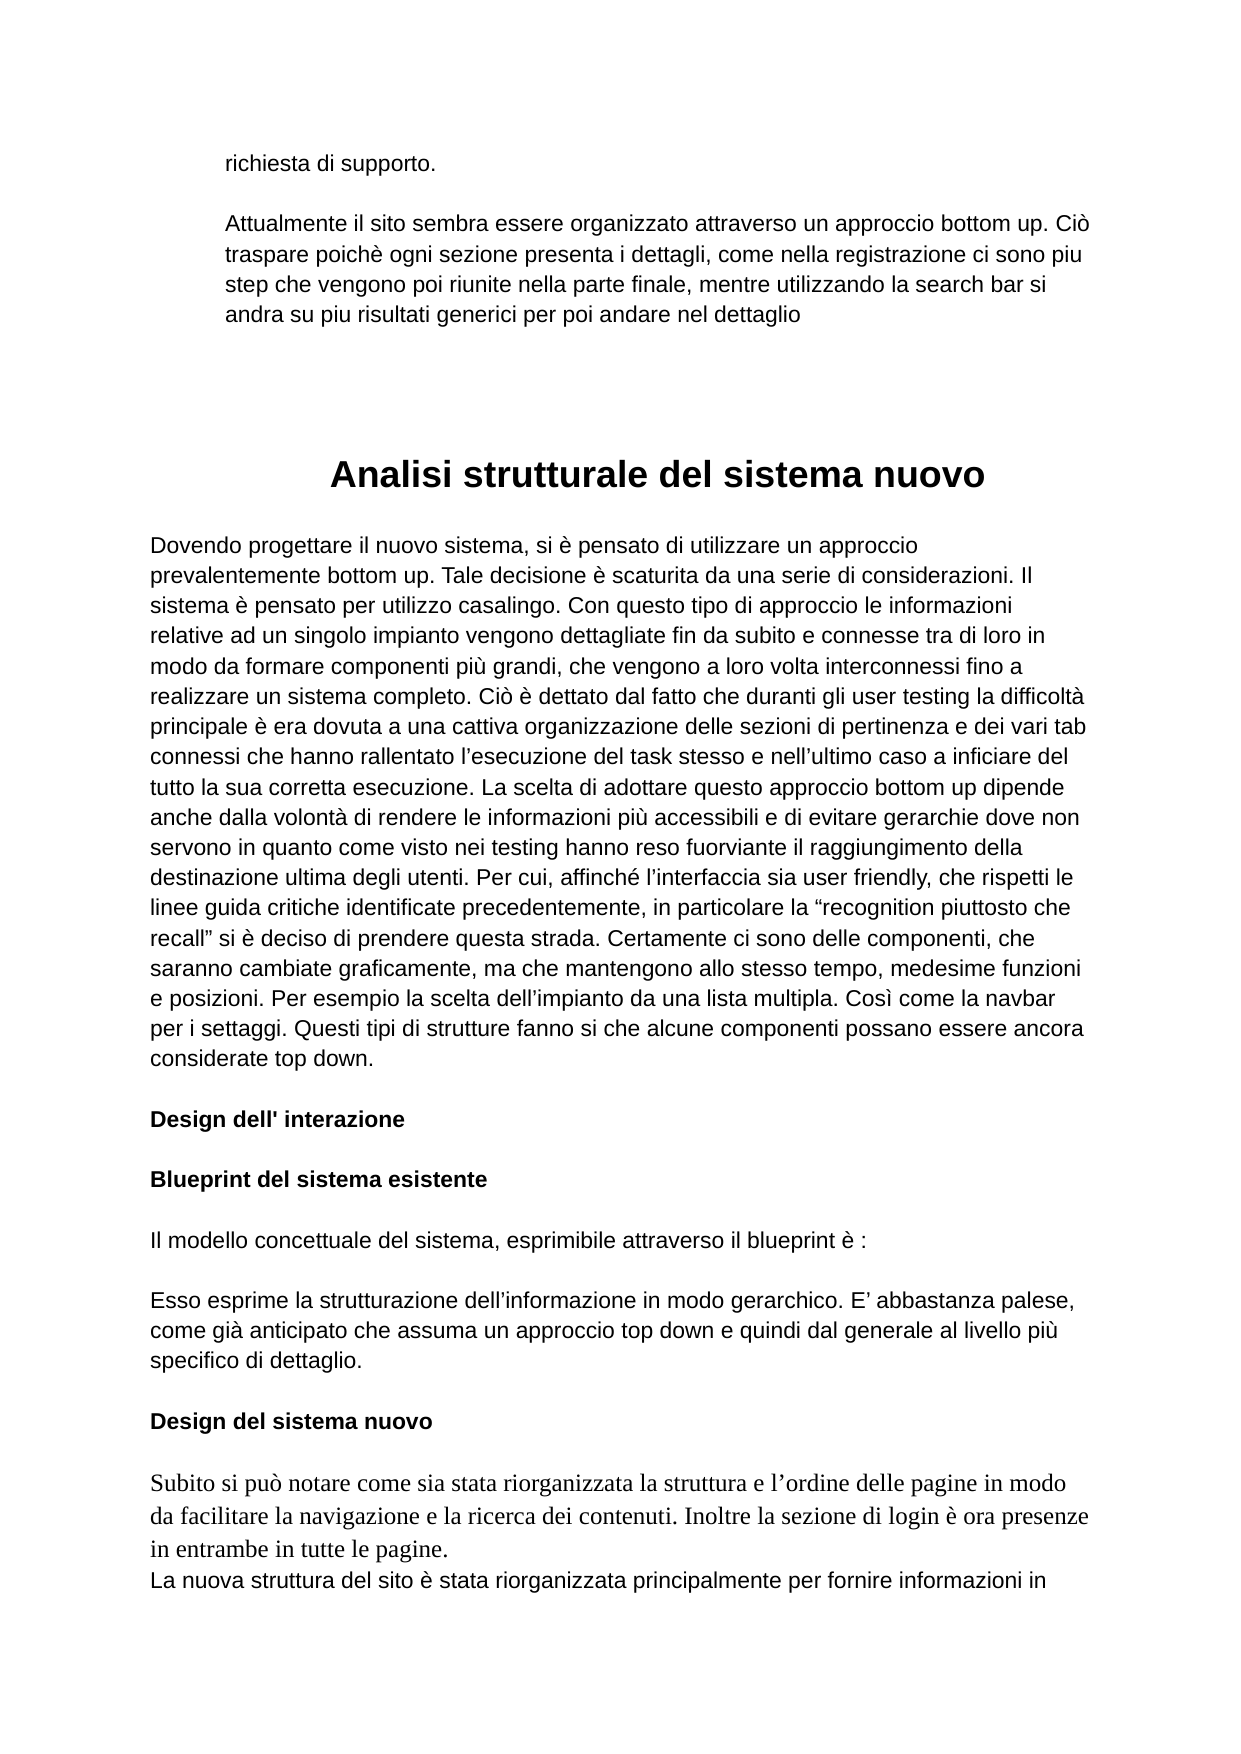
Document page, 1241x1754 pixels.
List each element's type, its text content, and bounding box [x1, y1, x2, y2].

text Blueprint del sistema esistente [150, 1166, 1090, 1193]
text Subito si può notare come sia stata riorganizzata la struttura e l’ordine delle pagine in modo da facilitare la navigazione e la ricerca dei contenuti. Inoltre la sezione di login è ora presenze in entrambe in tutte le pagine. [150, 1468, 1090, 1563]
text La nuova struttura del sito è stata riorganizzata principalmente per fornire informazioni in [150, 1567, 1090, 1594]
text Dovendo progettare il nuovo sistema, si è pensato di utilizzare un approccio prevalentemente bottom up. Tale decisione è scaturita da una serie di considerazioni. Il sistema è pensato per utilizzo casalingo. Con questo tipo di approccio le informazioni relative ad un singolo impianto vengono dettagliate fin da subito e connesse tra di loro in modo da formare componenti più grandi, che vengono a loro volta interconnessi fino a realizzare un sistema completo. Ciò è dettato dal fatto che duranti gli user testing la difficoltà principale è era dovuta a una cattiva organizzazione delle sezioni di pertinenza e dei vari tab connessi che hanno rallentato l’esecuzione del task stesso e nell’ultimo caso a inficiare del tutto la sua corretta esecuzione. La scelta di adottare questo approccio bottom up dipende anche dalla volontà di rendere le informazioni più accessibili e di evitare gerarchie dove non servono in quanto come visto nei testing hanno reso fuorviante il raggiungimento della destinazione ultima degli utenti. Per cui, affinché l’interfaccia sia user friendly, che rispetti le linee guida critiche identificate precedentemente, in particolare la “recognition piuttosto che recall” si è deciso di prendere questa strada. Certamente ci sono delle componenti, che saranno cambiate graficamente, ma che mantengono allo stesso tempo, medesime funzioni e posizioni. Per esempio la scelta dell’impianto da una lista multipla. Così come la navbar per i settaggi. Questi tipi di strutture fanno si che alcune componenti possano essere ancora considerate top down. [150, 532, 1090, 1072]
text Attualmente il sito sembra essere organizzato attraverso un approccio bottom up. Ciò traspare poichè ogni sezione presenta i dettagli, come nella registrazione ci sono piu step che vengono poi riunite nella parte finale, mentre utilizzando la search bar si andra su piu risultati generici per poi andare nel dettaglio [225, 210, 1090, 327]
text Analisi strutturale del sistema nuovo [225, 452, 1090, 495]
text Design dell' interazione [150, 1106, 1090, 1132]
text Esso esprime la strutturazione dell’informazione in modo gerarchico. E’ abbastanza palese, come già anticipato che assuma un approccio top down e quindi dal generale al livello più specifico di dettaglio. [150, 1287, 1090, 1374]
text Design del sistema nuovo [150, 1408, 1090, 1434]
text richiesta di supporto. [225, 150, 1090, 176]
text Il modello concettuale del sistema, esprimibile attraverso il blueprint è : [150, 1227, 1090, 1253]
